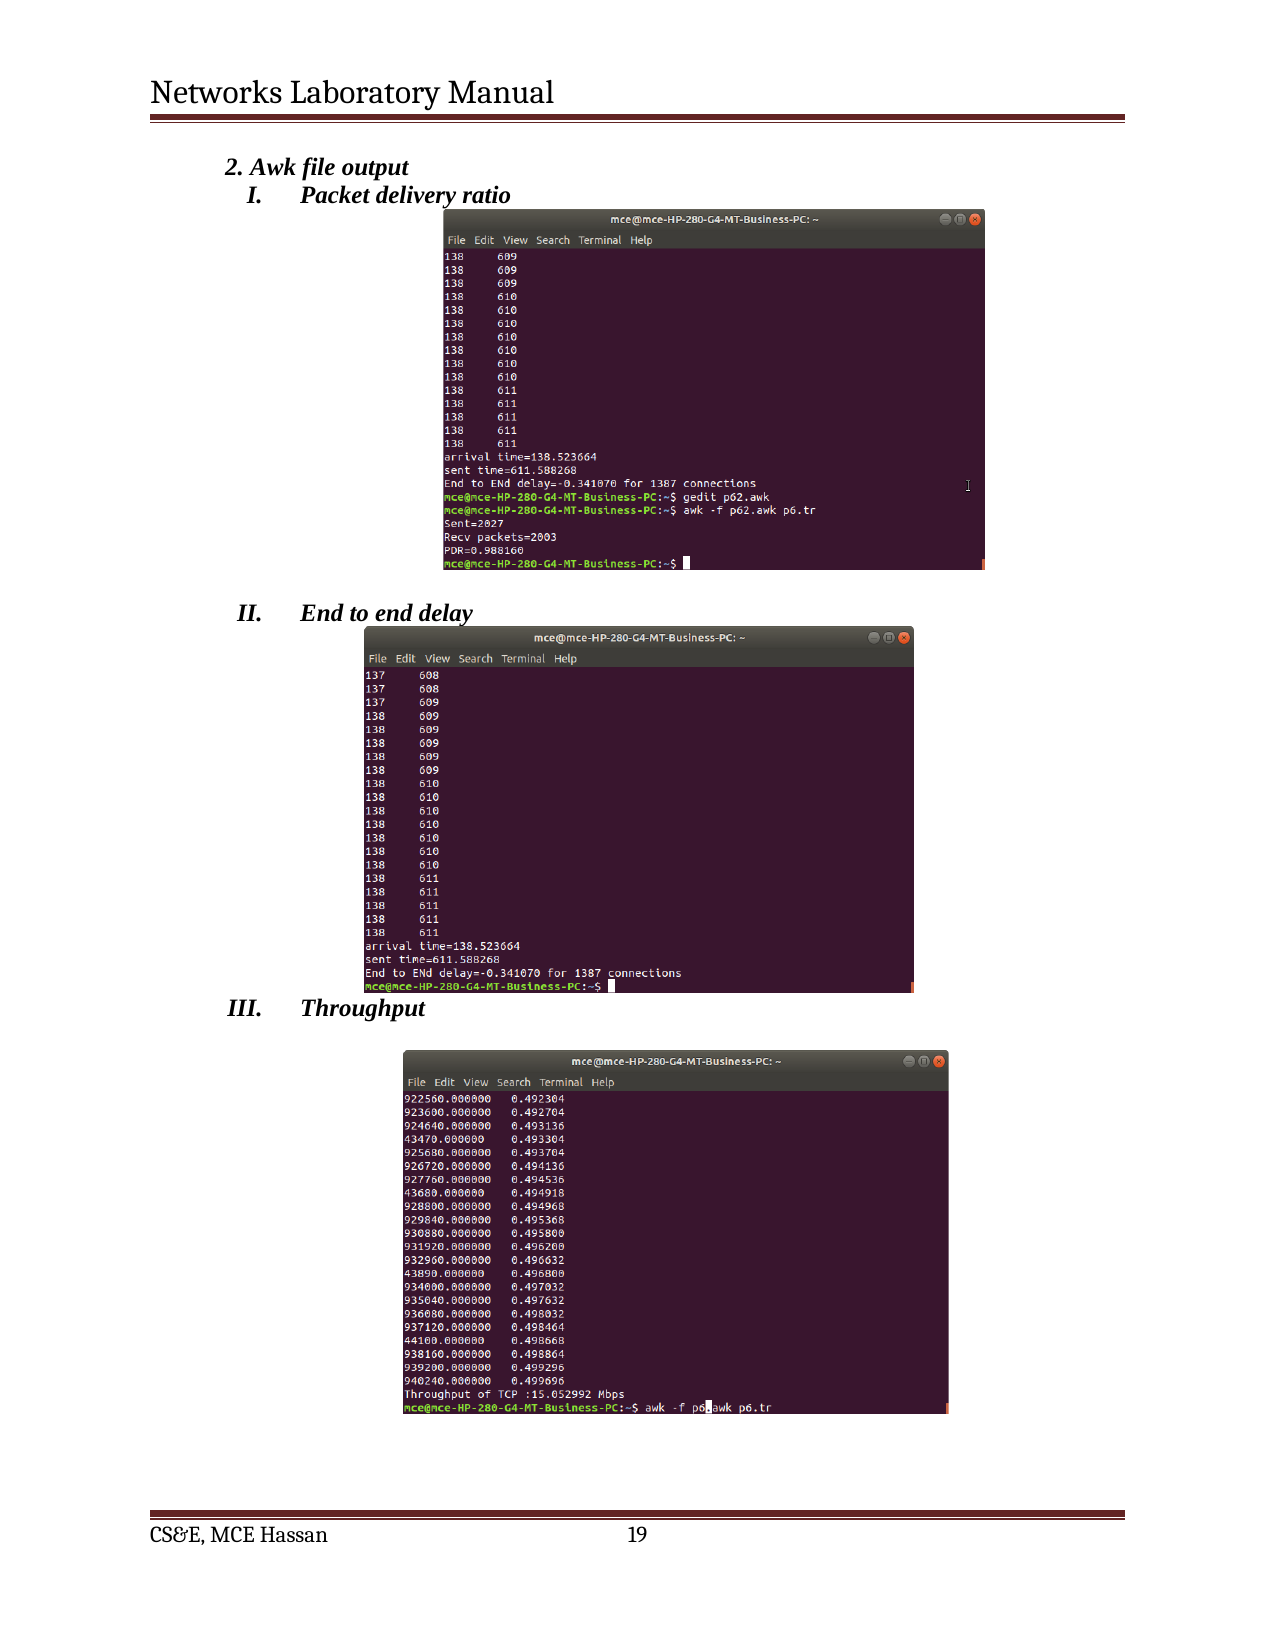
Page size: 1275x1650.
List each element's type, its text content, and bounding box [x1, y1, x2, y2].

list 2. Awk file output [225, 152, 1125, 180]
list End to end delay [262, 598, 1125, 627]
picture [364, 626, 914, 993]
picture [443, 209, 985, 570]
list Throughput [262, 993, 1125, 1021]
picture [403, 1050, 949, 1414]
list Packet delivery ratio [262, 180, 1125, 209]
